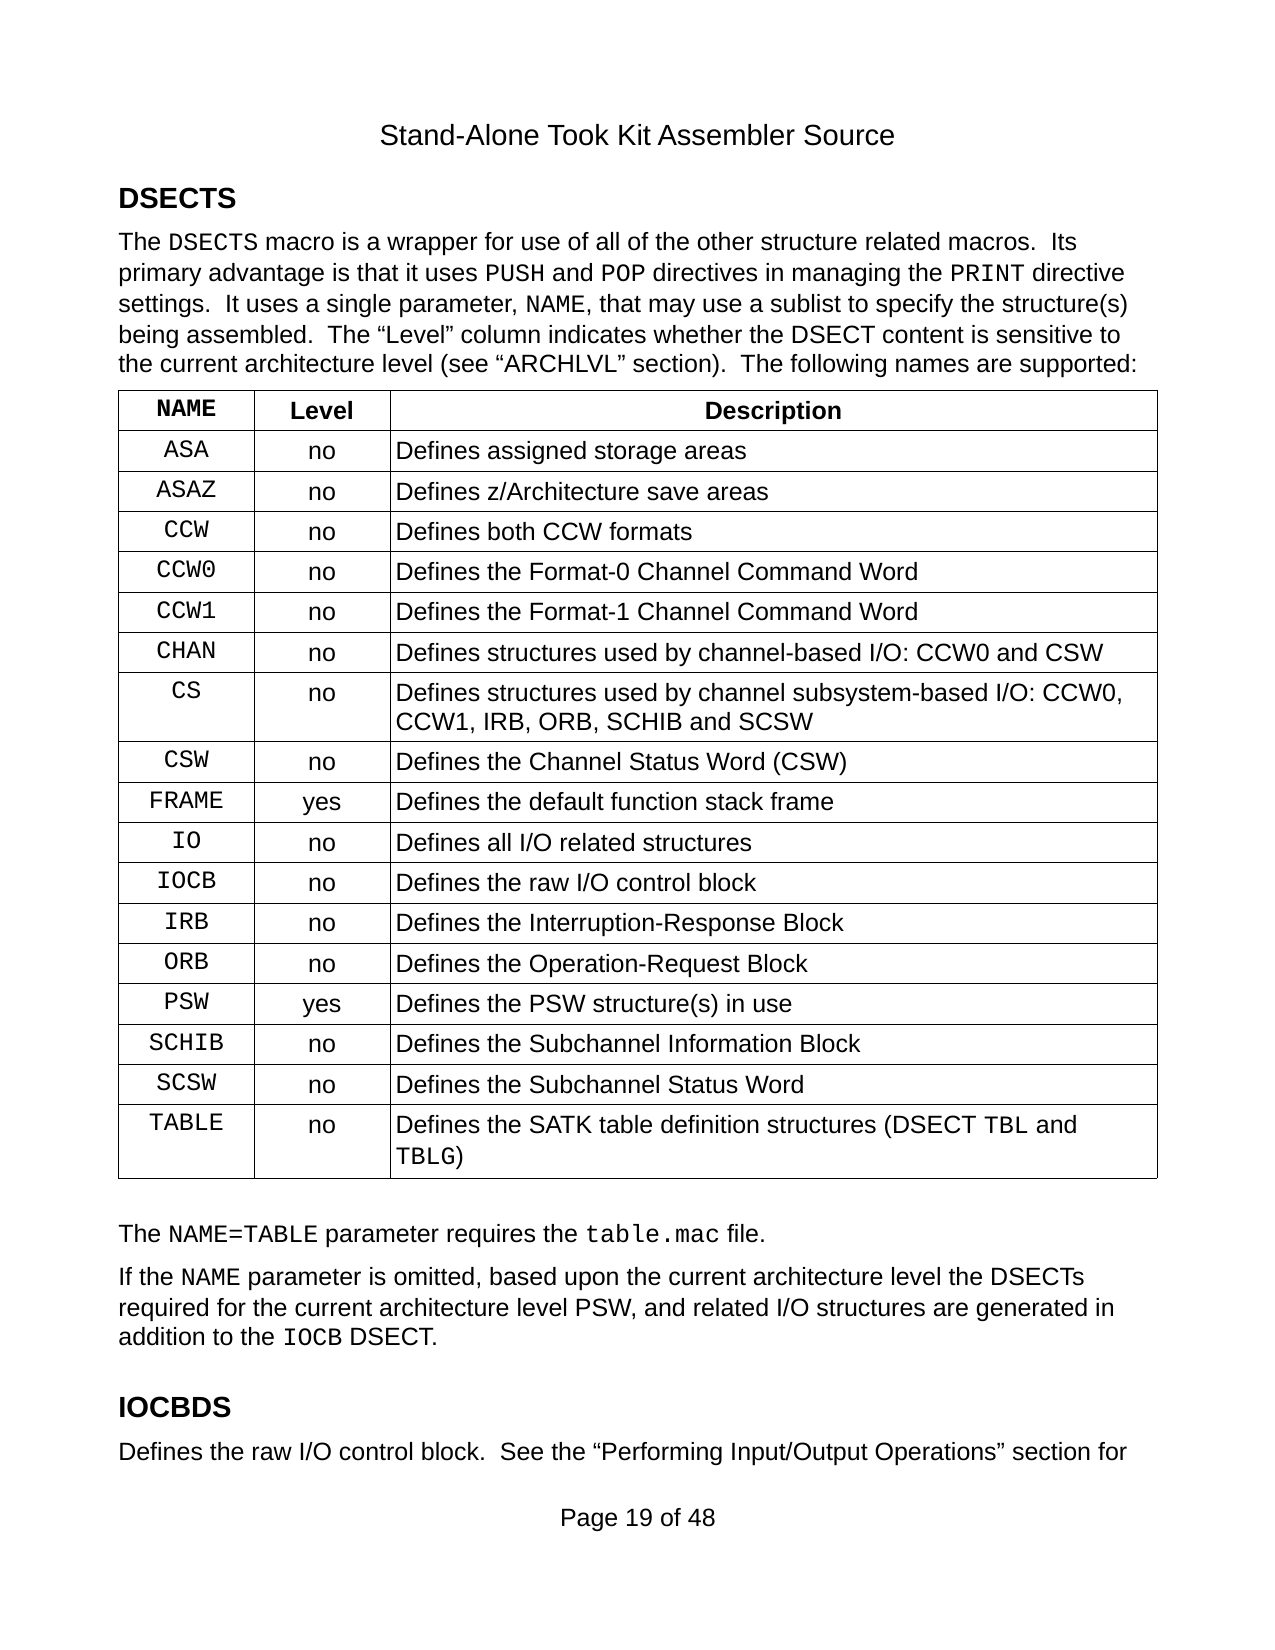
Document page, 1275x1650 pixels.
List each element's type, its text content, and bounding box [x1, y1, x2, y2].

table_cell Defines structures used by channel subsystem-based I/O: CCW0, CCW1, IRB, ORB, SCHIB and SCSW [391, 673, 1157, 741]
table_cell Defines the Subchannel Status Word [391, 1065, 1157, 1104]
table_cell Defines structures used by channel-based I/O: CCW0 and CSW [391, 633, 1157, 672]
table_cell CCW1 [119, 593, 254, 632]
table_cell yes [255, 984, 390, 1023]
table_cell no [255, 904, 390, 943]
table_cell FRAME [119, 783, 254, 822]
table_cell no [255, 633, 390, 672]
table_cell IRB [119, 904, 254, 943]
table_cell Defines the Interruption-Response Block [391, 904, 1157, 943]
table_cell Defines the Operation-Request Block [391, 944, 1157, 983]
text Defines the raw I/O control block. See the “Performing Input/Output Operations” section for [118, 1436, 1157, 1465]
table_header Level [255, 391, 390, 430]
table_cell no [255, 552, 390, 592]
text If the NAME parameter is omitted, based upon the current architecture level the DSECTs required for the current architecture level PSW, and related I/O structures are generated in addition to the IOCB DSECT. [118, 1262, 1157, 1353]
table_cell ASAZ [119, 472, 254, 511]
table_cell no [255, 863, 390, 902]
table_cell SCHIB [119, 1025, 254, 1064]
text The DSECTS macro is a wrapper for use of all of the other structure related macros. Its primary advantage is that it uses PUSH and POP directives in managing the PRINT directive settings. It uses a single parameter, NAME, that may use a sublist to specify the structure(s) being assembled. The “Level” column indicates whether the DSECT content is sensitive to the current architecture level (see “ARCHLVL” section). The following names are supported: [118, 227, 1157, 377]
table_cell Defines the default function stack frame [391, 783, 1157, 822]
table_cell CHAN [119, 633, 254, 672]
table_cell Defines the raw I/O control block [391, 863, 1157, 902]
table_cell no [255, 1025, 390, 1064]
table_cell yes [255, 783, 390, 822]
table_cell SCSW [119, 1065, 254, 1104]
table_cell no [255, 673, 390, 741]
table_cell PSW [119, 984, 254, 1023]
table_cell no [255, 593, 390, 632]
table_cell IOCB [119, 863, 254, 902]
table_cell no [255, 1105, 390, 1177]
table_cell no [255, 1065, 390, 1104]
table_cell CSW [119, 742, 254, 782]
text The NAME=TABLE parameter requires the table.mac file. [118, 1219, 1157, 1250]
table_header NAME [119, 391, 254, 430]
table_cell Defines assigned storage areas [391, 431, 1157, 471]
table_cell no [255, 823, 390, 862]
table_cell Defines all I/O related structures [391, 823, 1157, 862]
table_cell no [255, 742, 390, 782]
table_cell CCW [119, 512, 254, 551]
table_cell Defines the Channel Status Word (CSW) [391, 742, 1157, 782]
subtitle IOCBDS [118, 1390, 1157, 1424]
table_cell Defines both CCW formats [391, 512, 1157, 551]
table_cell Defines the Format-0 Channel Command Word [391, 552, 1157, 592]
table_cell ORB [119, 944, 254, 983]
table_cell ASA [119, 431, 254, 471]
table_cell Defines the PSW structure(s) in use [391, 984, 1157, 1023]
table_cell CCW0 [119, 552, 254, 592]
table_cell Defines the Subchannel Information Block [391, 1025, 1157, 1064]
table_cell no [255, 472, 390, 511]
table_cell Defines the SATK table definition structures (DSECT TBL and TBLG) [391, 1105, 1157, 1177]
table_header Description [391, 391, 1157, 430]
table_cell TABLE [119, 1105, 254, 1177]
subtitle DSECTS [118, 181, 1157, 215]
table_cell no [255, 944, 390, 983]
table_cell Defines the Format-1 Channel Command Word [391, 593, 1157, 632]
table_cell no [255, 431, 390, 471]
table_cell IO [119, 823, 254, 862]
table_cell CS [119, 673, 254, 741]
table_cell Defines z/Architecture save areas [391, 472, 1157, 511]
table_cell no [255, 512, 390, 551]
